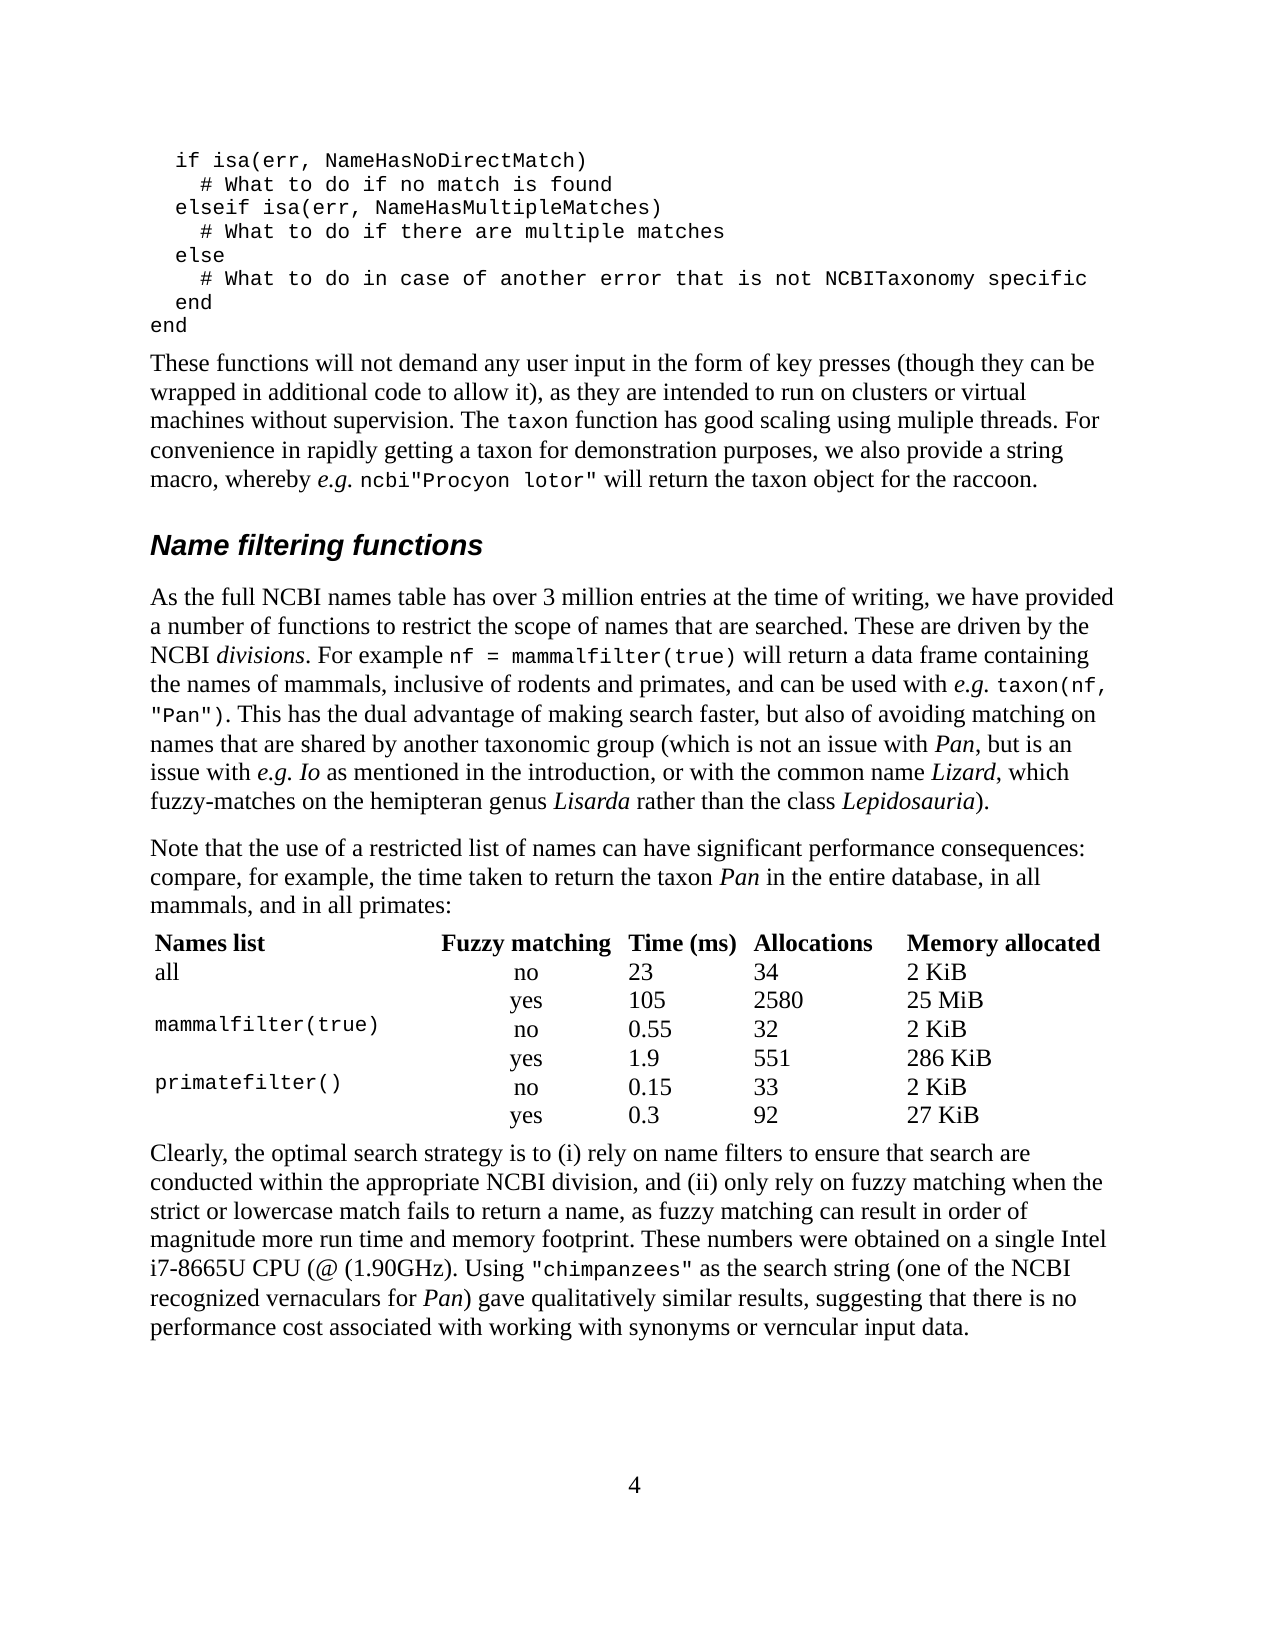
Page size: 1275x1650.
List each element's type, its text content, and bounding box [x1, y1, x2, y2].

text # What to do if there are multiple matches [150, 221, 1125, 244]
table_cell all [150, 957, 428, 986]
table_cell 2 KiB [902, 1014, 1125, 1043]
table_header Fuzzy matching [429, 928, 623, 957]
table_cell 286 KiB [902, 1043, 1125, 1072]
text # What to do in case of another error that is not NCBITaxonomy specific [150, 268, 1125, 292]
table_cell yes [429, 1043, 623, 1072]
text As the full NCBI names table has over 3 million entries at the time of writing, we have provided a number of functions to restrict the scope of names that are searched. These are driven by the NCBI divisions. For example nf = mammalfilter(true) will return a data frame containing the names of mammals, inclusive of rodents and primates, and can be used with e.g. taxon(nf, "Pan"). This has the dual advantage of making search faster, but also of avoiding matching on names that are shared by another taxonomic group (which is not an issue with Pan, but is an issue with e.g. Io as mentioned in the introduction, or with the common name Lizard, which fuzzy-matches on the hemipteran genus Lisarda rather than the class Lepidosauria). [150, 582, 1125, 815]
table_cell primatefilter() [150, 1072, 428, 1101]
text # What to do if no match is found [150, 174, 1125, 197]
table_cell 2 KiB [902, 957, 1125, 986]
table_cell yes [429, 986, 623, 1014]
table_cell 92 [749, 1101, 902, 1129]
table_cell no [429, 1072, 623, 1101]
table_cell 2580 [749, 986, 902, 1014]
table_cell 1.9 [624, 1043, 749, 1072]
table_cell 0.55 [624, 1014, 749, 1043]
table_cell 23 [624, 957, 749, 986]
table_cell 25 MiB [902, 986, 1125, 1014]
table_cell 33 [749, 1072, 902, 1101]
text Clearly, the optimal search strategy is to (i) rely on name filters to ensure that search are conducted within the appropriate NCBI division, and (ii) only rely on fuzzy matching when the strict or lowercase match fails to return a name, as fuzzy matching can result in order of magnitude more run time and memory footprint. These numbers were obtained on a single Intel i7-8665U CPU (@ (1.90GHz). Using "chimpanzees" as the search string (one of the NCBI recognized vernaculars for Pan) gave qualitatively similar results, suggesting that there is no performance cost associated with working with synonyms or verncular input data. [150, 1138, 1125, 1340]
text elseif isa(err, NameHasMultipleMatches) [150, 197, 1125, 221]
text end [150, 292, 1125, 316]
table_cell 551 [749, 1043, 902, 1072]
table_cell [150, 1101, 428, 1129]
text if isa(err, NameHasNoDirectMatch) [150, 150, 1125, 174]
text These functions will not demand any user input in the form of key presses (though they can be wrapped in additional code to allow it), as they are intended to run on clusters or virtual machines without supervision. The taxon function has good scaling using muliple threads. For convenience in rapidly getting a taxon for demonstration purposes, we also provide a string macro, whereby e.g. ncbi"Procyon lotor" will return the taxon object for the raccoon. [150, 348, 1125, 493]
table_header Time (ms) [624, 928, 749, 957]
text end [150, 316, 1125, 339]
table_cell [150, 1043, 428, 1072]
table_cell 0.3 [624, 1101, 749, 1129]
table_cell yes [429, 1101, 623, 1129]
table_cell 34 [749, 957, 902, 986]
text Note that the use of a restricted list of names can have significant performance consequences: compare, for example, the time taken to return the taxon Pan in the entire database, in all mammals, and in all primates: [150, 833, 1125, 919]
table_cell 27 KiB [902, 1101, 1125, 1129]
table_header Names list [150, 928, 428, 957]
table_cell [150, 986, 428, 1014]
table_header Allocations [749, 928, 902, 957]
subtitle Name filtering functions [150, 527, 1125, 561]
table_cell no [429, 957, 623, 986]
table_cell 105 [624, 986, 749, 1014]
table_cell mammalfilter(true) [150, 1014, 428, 1043]
table_cell 32 [749, 1014, 902, 1043]
table_header Memory allocated [902, 928, 1125, 957]
table_cell 0.15 [624, 1072, 749, 1101]
table_cell 2 KiB [902, 1072, 1125, 1101]
table_cell no [429, 1014, 623, 1043]
text else [150, 244, 1125, 268]
